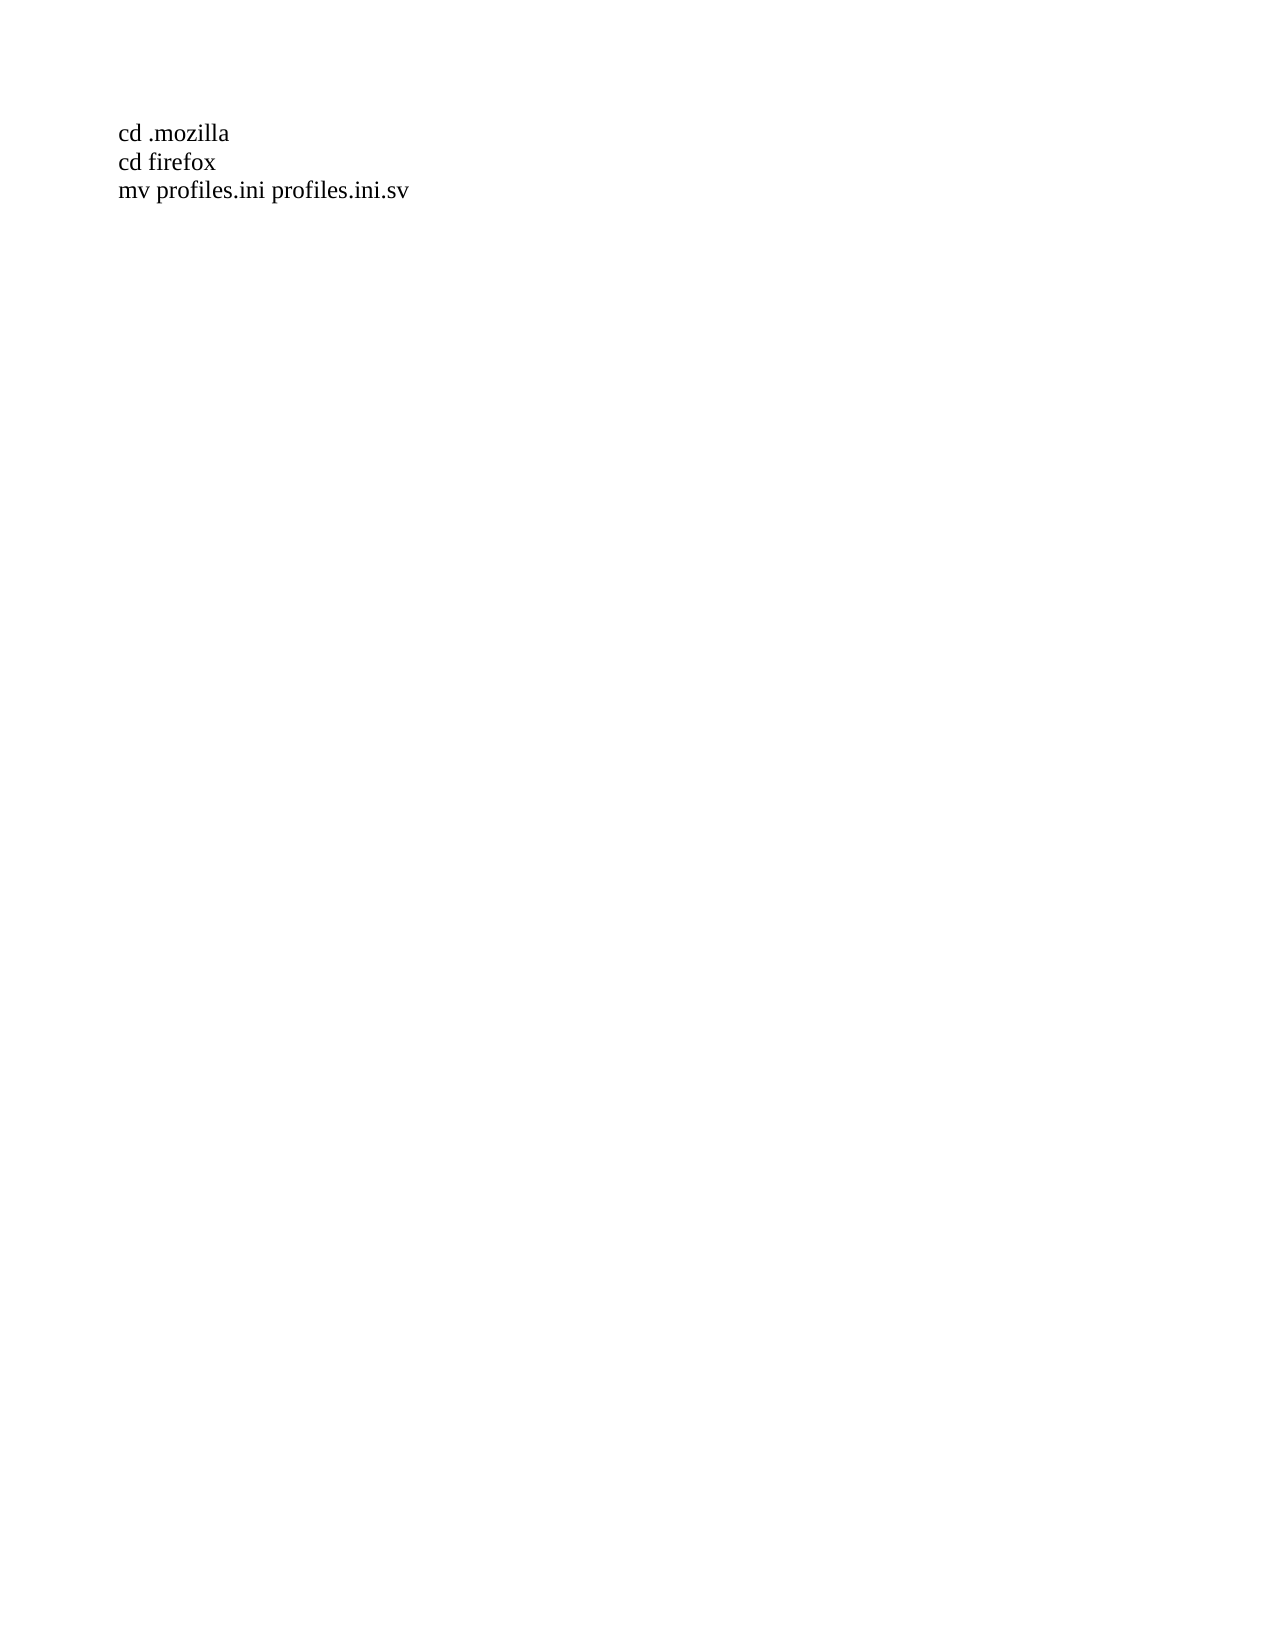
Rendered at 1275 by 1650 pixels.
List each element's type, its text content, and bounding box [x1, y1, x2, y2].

text cd .mozilla [118, 118, 1157, 147]
text cd firefox [118, 147, 1157, 176]
text mv profiles.ini profiles.ini.sv [118, 176, 1157, 204]
